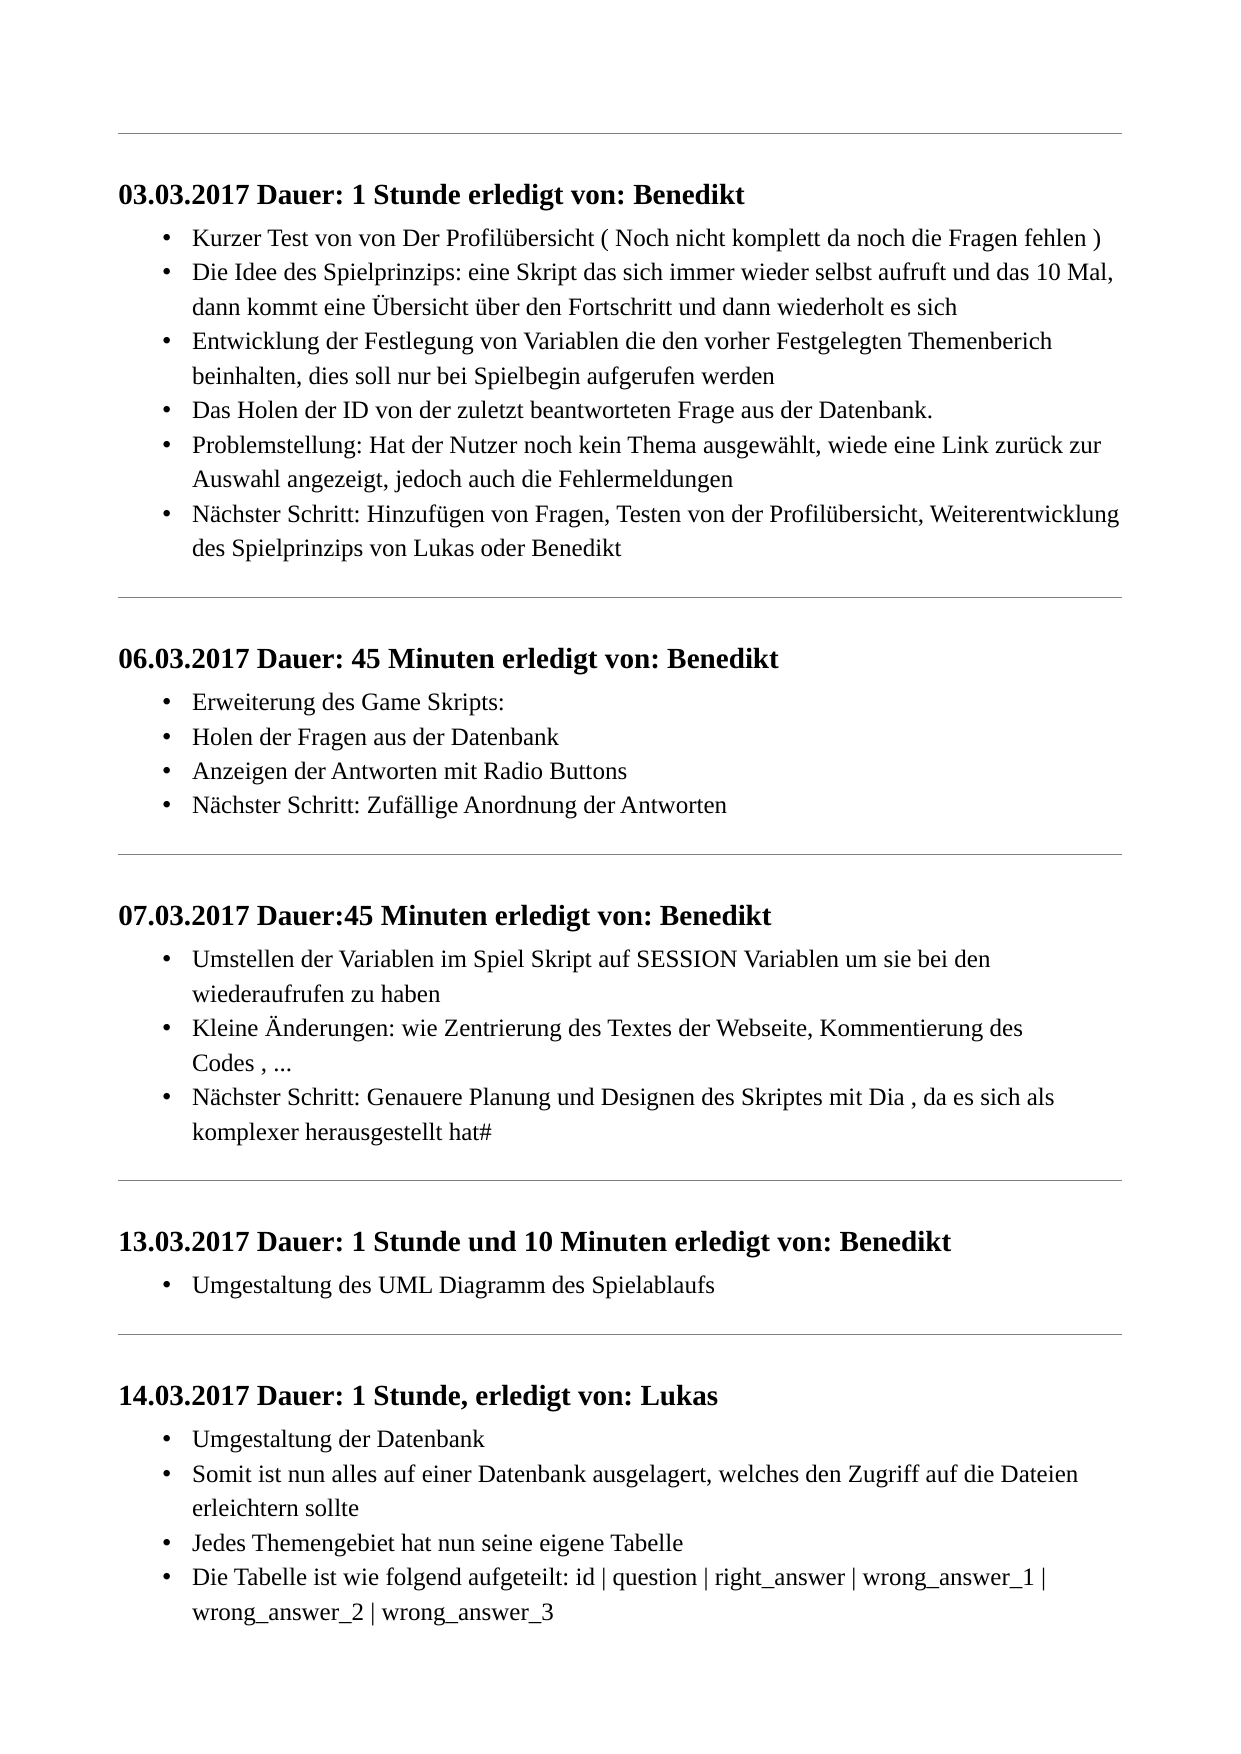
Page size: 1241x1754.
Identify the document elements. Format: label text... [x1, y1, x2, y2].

list Jedes Themengebiet hat nun seine eigene Tabelle [162, 1528, 1122, 1557]
list Kurzer Test von von Der Profilübersicht ( Noch nicht komplett da noch die Fragen fehlen ) [162, 223, 1122, 252]
list Die Idee des Spielprinzips: eine Skript das sich immer wieder selbst aufruft und das 10 Mal, dann kommt eine Übersicht über den Fortschritt und dann wiederholt es sich [162, 257, 1122, 321]
list Erweiterung des Game Skripts: [162, 687, 1122, 716]
list Das Holen der ID von der zuletzt beantworteten Frage aus der Datenbank. [162, 395, 1122, 424]
list Problemstellung: Hat der Nutzer noch kein Thema ausgewählt, wiede eine Link zurück zur Auswahl angezeigt, jedoch auch die Fehlermeldungen [162, 430, 1122, 493]
list Nächster Schritt: Genauere Planung und Designen des Skriptes mit Dia , da es sich als komplexer herausgestellt hat# [162, 1082, 1122, 1146]
list Umstellen der Variablen im Spiel Skript auf SESSION Variablen um sie bei den wiederaufrufen zu haben [162, 944, 1122, 1008]
subtitle 14.03.2017 Dauer: 1 Stunde, erledigt von: Lukas [118, 1378, 1122, 1412]
list Kleine Änderungen: wie Zentrierung des Textes der Webseite, Kommentierung des Codes , ... [162, 1013, 1122, 1077]
subtitle 07.03.2017 Dauer:45 Minuten erledigt von: Benedikt [118, 898, 1122, 932]
list Anzeigen der Antworten mit Radio Buttons [162, 756, 1122, 785]
list Umgestaltung des UML Diagramm des Spielablaufs [162, 1271, 1122, 1299]
list Die Tabelle ist wie folgend aufgeteilt: id | question | right_answer | wrong_answer_1 | wrong_answer_2 | wrong_answer_3 [162, 1562, 1122, 1626]
list Nächster Schritt: Hinzufügen von Fragen, Testen von der Profilübersicht, Weiterentwicklung des Spielprinzips von Lukas oder Benedikt [162, 499, 1122, 562]
list Holen der Fragen aus der Datenbank [162, 722, 1122, 750]
list Entwicklung der Festlegung von Variablen die den vorher Festgelegten Themenberich beinhalten, dies soll nur bei Spielbegin aufgerufen werden [162, 326, 1122, 389]
subtitle 13.03.2017 Dauer: 1 Stunde und 10 Minuten erledigt von: Benedikt [118, 1224, 1122, 1258]
subtitle 03.03.2017 Dauer: 1 Stunde erledigt von: Benedikt [118, 177, 1122, 210]
list Somit ist nun alles auf einer Datenbank ausgelagert, welches den Zugriff auf die Dateien erleichtern sollte [162, 1459, 1122, 1522]
subtitle 06.03.2017 Dauer: 45 Minuten erledigt von: Benedikt [118, 641, 1122, 674]
list Nächster Schritt: Zufällige Anordnung der Antworten [162, 791, 1122, 819]
list Umgestaltung der Datenbank [162, 1424, 1122, 1453]
